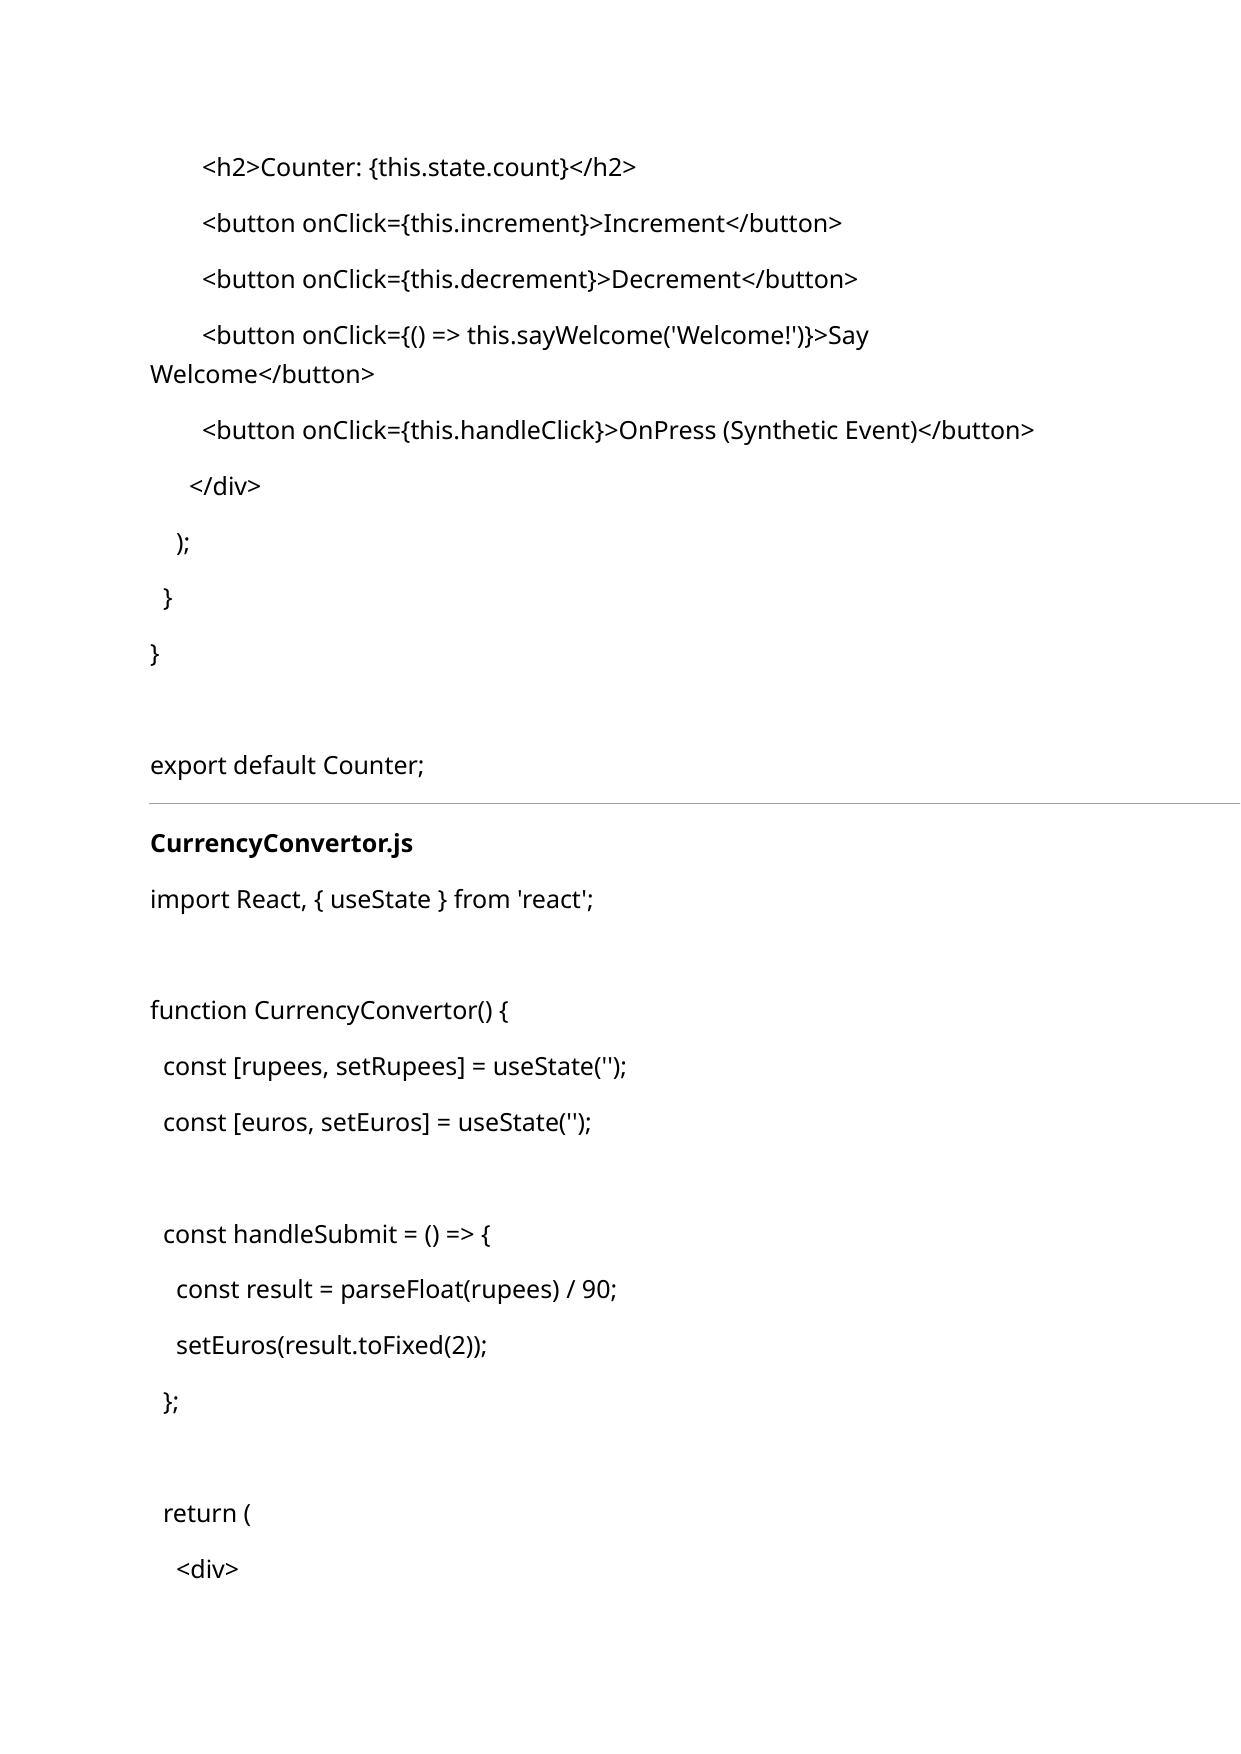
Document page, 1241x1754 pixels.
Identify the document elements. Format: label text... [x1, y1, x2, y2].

text const [rupees, setRupees] = useState(''); [150, 1049, 1090, 1083]
text }; [150, 1384, 1090, 1418]
text <button onClick={this.increment}>Increment</button> [150, 206, 1090, 240]
text <button onClick={this.handleClick}>OnPress (Synthetic Event)</button> [150, 412, 1090, 447]
text </div> [150, 468, 1090, 502]
text const handleSubmit = () => { [150, 1216, 1090, 1250]
text function CurrencyConvertor() { [150, 993, 1090, 1027]
text import React, { useState } from 'react'; [150, 881, 1090, 915]
text <h2>Counter: {this.state.count}</h2> [150, 150, 1090, 184]
text export default Counter; [150, 747, 1090, 782]
text CurrencyConvertor.js [150, 825, 1090, 859]
text <div> [150, 1551, 1090, 1585]
text ); [150, 524, 1090, 558]
text } [150, 636, 1090, 670]
text <button onClick={() => this.sayWelcome('Welcome!')}>Say Welcome</button> [150, 317, 1090, 391]
text setEuros(result.toFixed(2)); [150, 1328, 1090, 1362]
text return ( [150, 1495, 1090, 1529]
text const result = parseFloat(rupees) / 90; [150, 1272, 1090, 1306]
text <button onClick={this.decrement}>Decrement</button> [150, 262, 1090, 296]
text const [euros, setEuros] = useState(''); [150, 1104, 1090, 1139]
text } [150, 580, 1090, 614]
